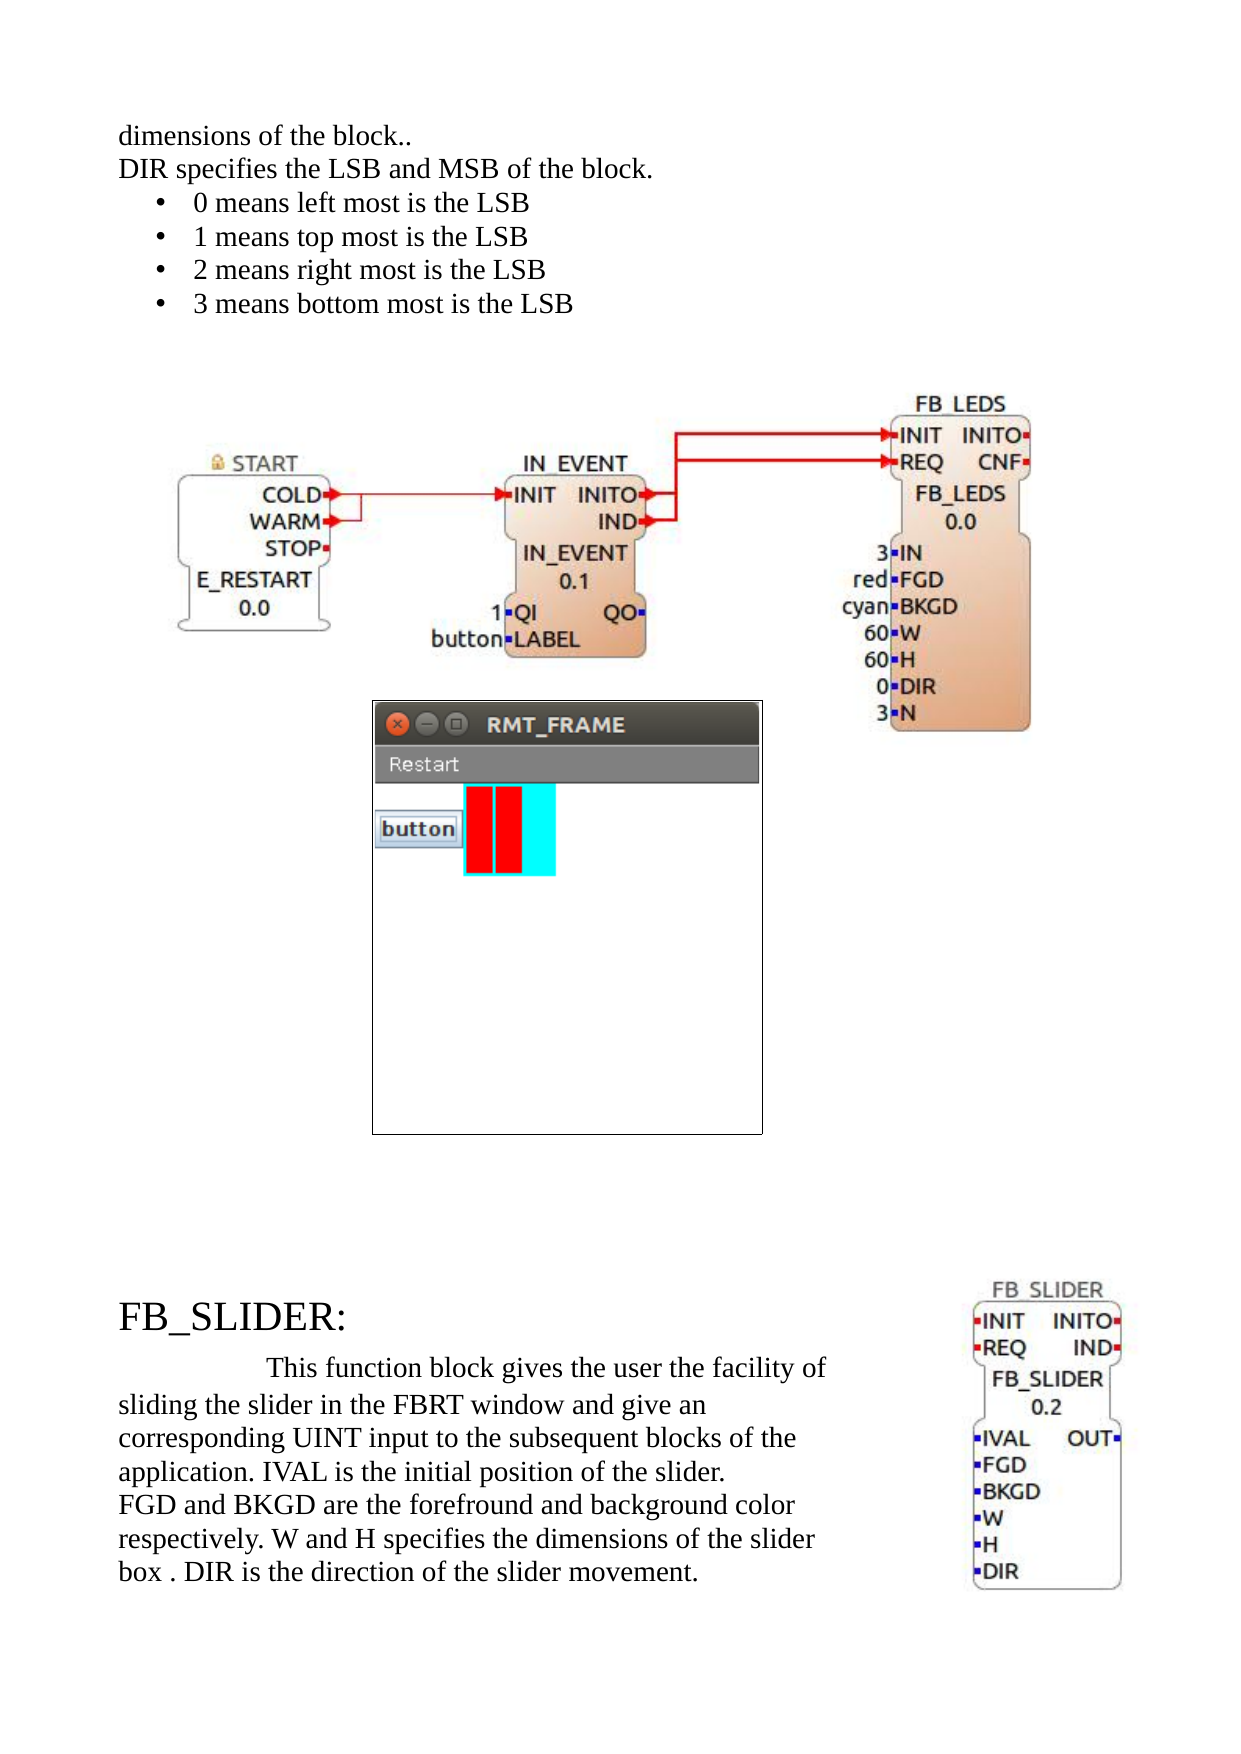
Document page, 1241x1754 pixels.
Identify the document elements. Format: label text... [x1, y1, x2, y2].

picture [131, 343, 1078, 779]
picture [374, 702, 760, 1131]
text FGD and BKGD are the forefround and background color respectively. W and H specifies the dimensions of the slider box . DIR is the direction of the slider movement. [118, 1487, 862, 1588]
text DIR specifies the LSB and MSB of the block. [118, 152, 1122, 185]
list 3 means bottom most is the LSB [156, 286, 1122, 320]
list 2 means right most is the LSB [156, 252, 1122, 286]
picture [862, 1229, 1169, 1637]
list 0 means left most is the LSB [156, 185, 1122, 219]
text FB_SLIDER: [118, 1291, 862, 1339]
list 1 means top most is the LSB [156, 219, 1122, 252]
text This function block gives the user the facility of sliding the slider in the FBRT window and give an corresponding UINT input to the subsequent blocks of the application. IVAL is the initial position of the slider. [118, 1339, 862, 1487]
text dimensions of the block.. [118, 118, 1122, 152]
